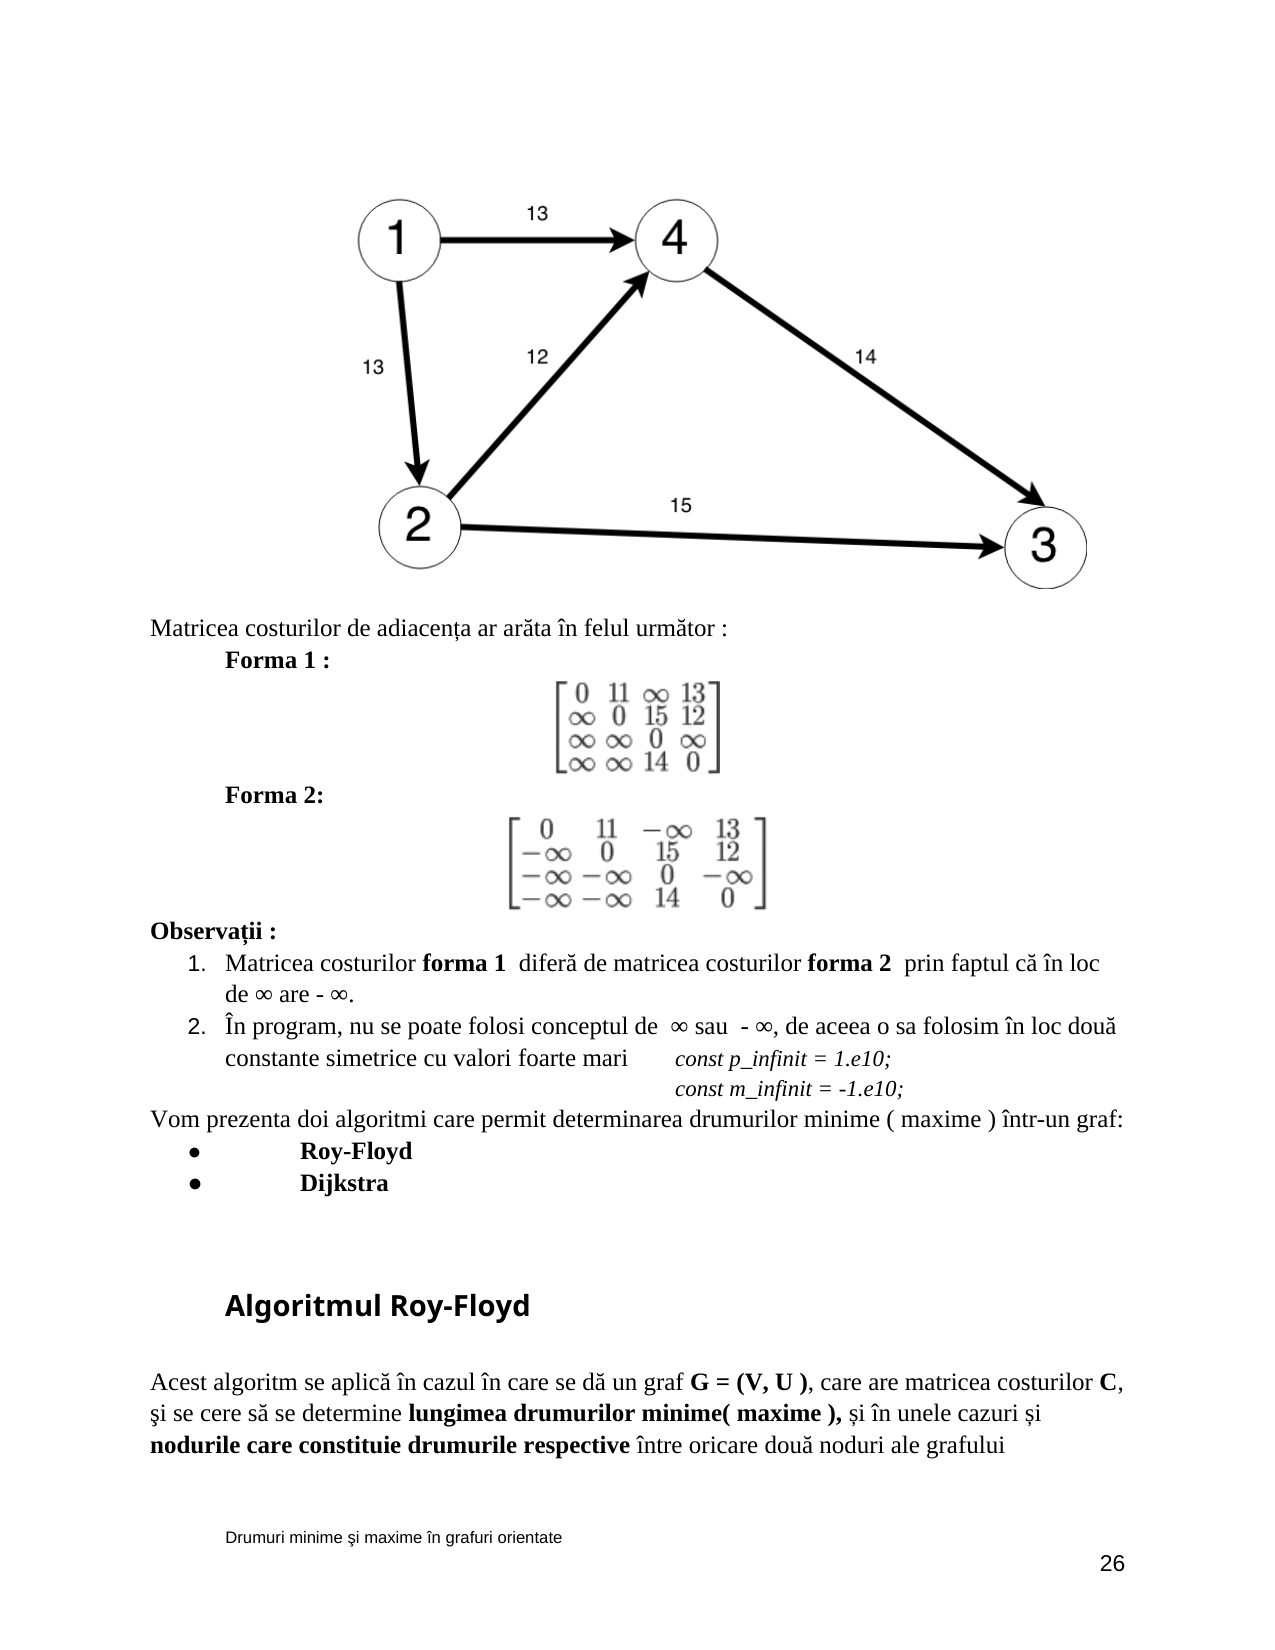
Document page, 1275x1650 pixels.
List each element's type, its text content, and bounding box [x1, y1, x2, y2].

text Forma 1 : [150, 646, 1125, 674]
list Dijkstra [187, 1169, 1125, 1197]
text Forma 2: [150, 782, 1125, 809]
subtitle Algoritmul Roy-Floyd [150, 1285, 1125, 1325]
list În program, nu se poate folosi conceptul de ∞ sau - ∞, de aceea o sa folosim în loc două constante simetrice cu valori foarte mari const p_infinit = 1.e10; [187, 1012, 1125, 1072]
text Matricea costurilor de adiacența ar arăta în felul următor : [150, 614, 1125, 642]
list Matricea costurilor forma 1 diferă de matricea costurilor forma 2 prin faptul că în loc de ∞ are - ∞. [187, 949, 1125, 1008]
text Acest algoritm se aplică în cazul în care se dă un graf G = (V, U ), care are matricea costurilor C, şi se cere să se determine lungimea drumurilor minime( maxime ), și în unele cazuri și nodurile care constituie drumurile respective între oricare două noduri ale grafului [150, 1368, 1125, 1459]
picture [337, 168, 1088, 592]
picture [508, 816, 767, 911]
list Roy-Floyd [187, 1137, 1125, 1165]
text Vom prezenta doi algoritmi care permit determinarea drumurilor minime ( maxime ) într-un graf: [150, 1105, 1125, 1133]
text const m_infinit = -1.e10; [600, 1076, 1125, 1101]
picture [555, 681, 720, 775]
text Observații : [150, 917, 1125, 945]
